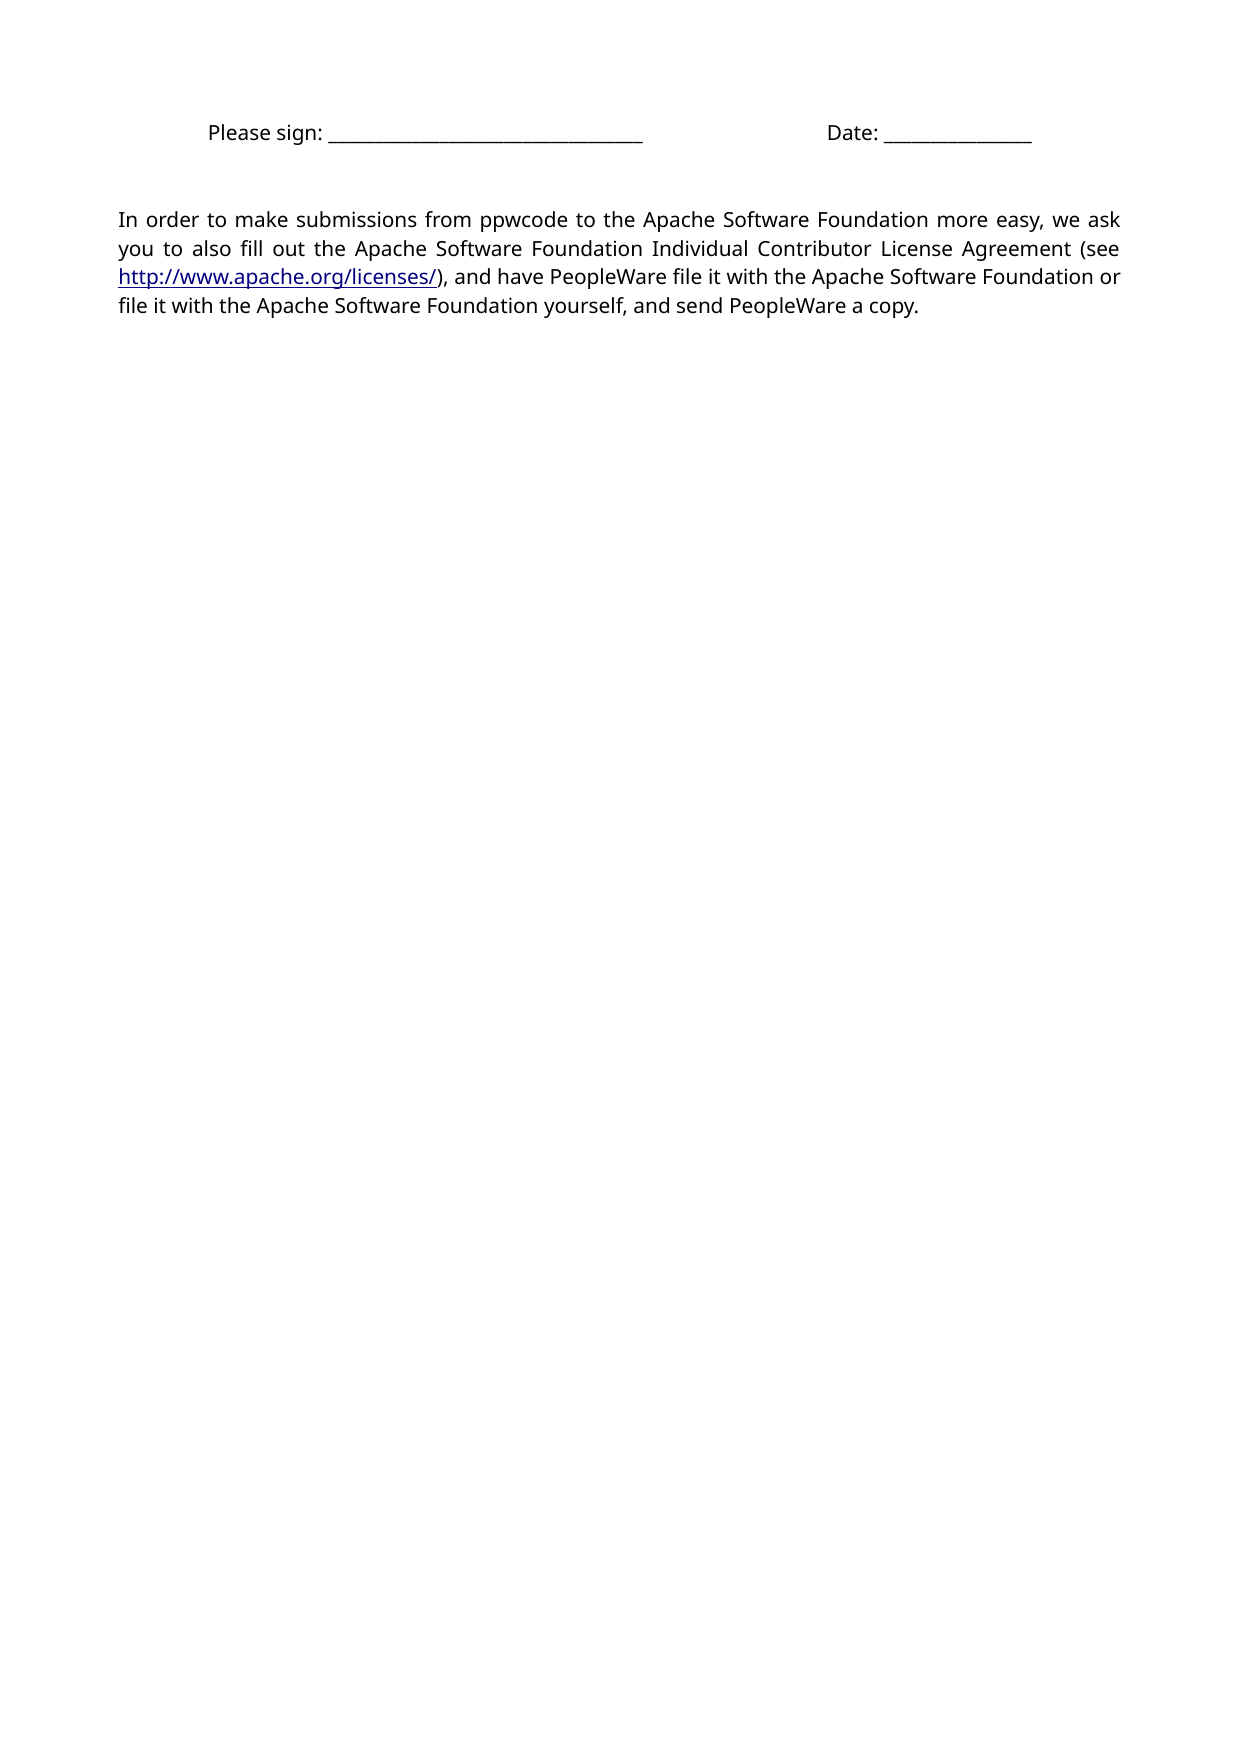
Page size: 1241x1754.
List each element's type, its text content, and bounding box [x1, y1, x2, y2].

text Please sign: __________________________________ Date: ________________ [118, 118, 1122, 147]
text In order to make submissions from ppwcode to the Apache Software Foundation more easy, we ask you to also fill out the Apache Software Foundation Individual Contributor License Agreement (see http://www.apache.org/licenses/), and have PeopleWare file it with the Apache Software Foundation or file it with the Apache Software Foundation yourself, and send PeopleWare a copy. [118, 206, 1122, 319]
